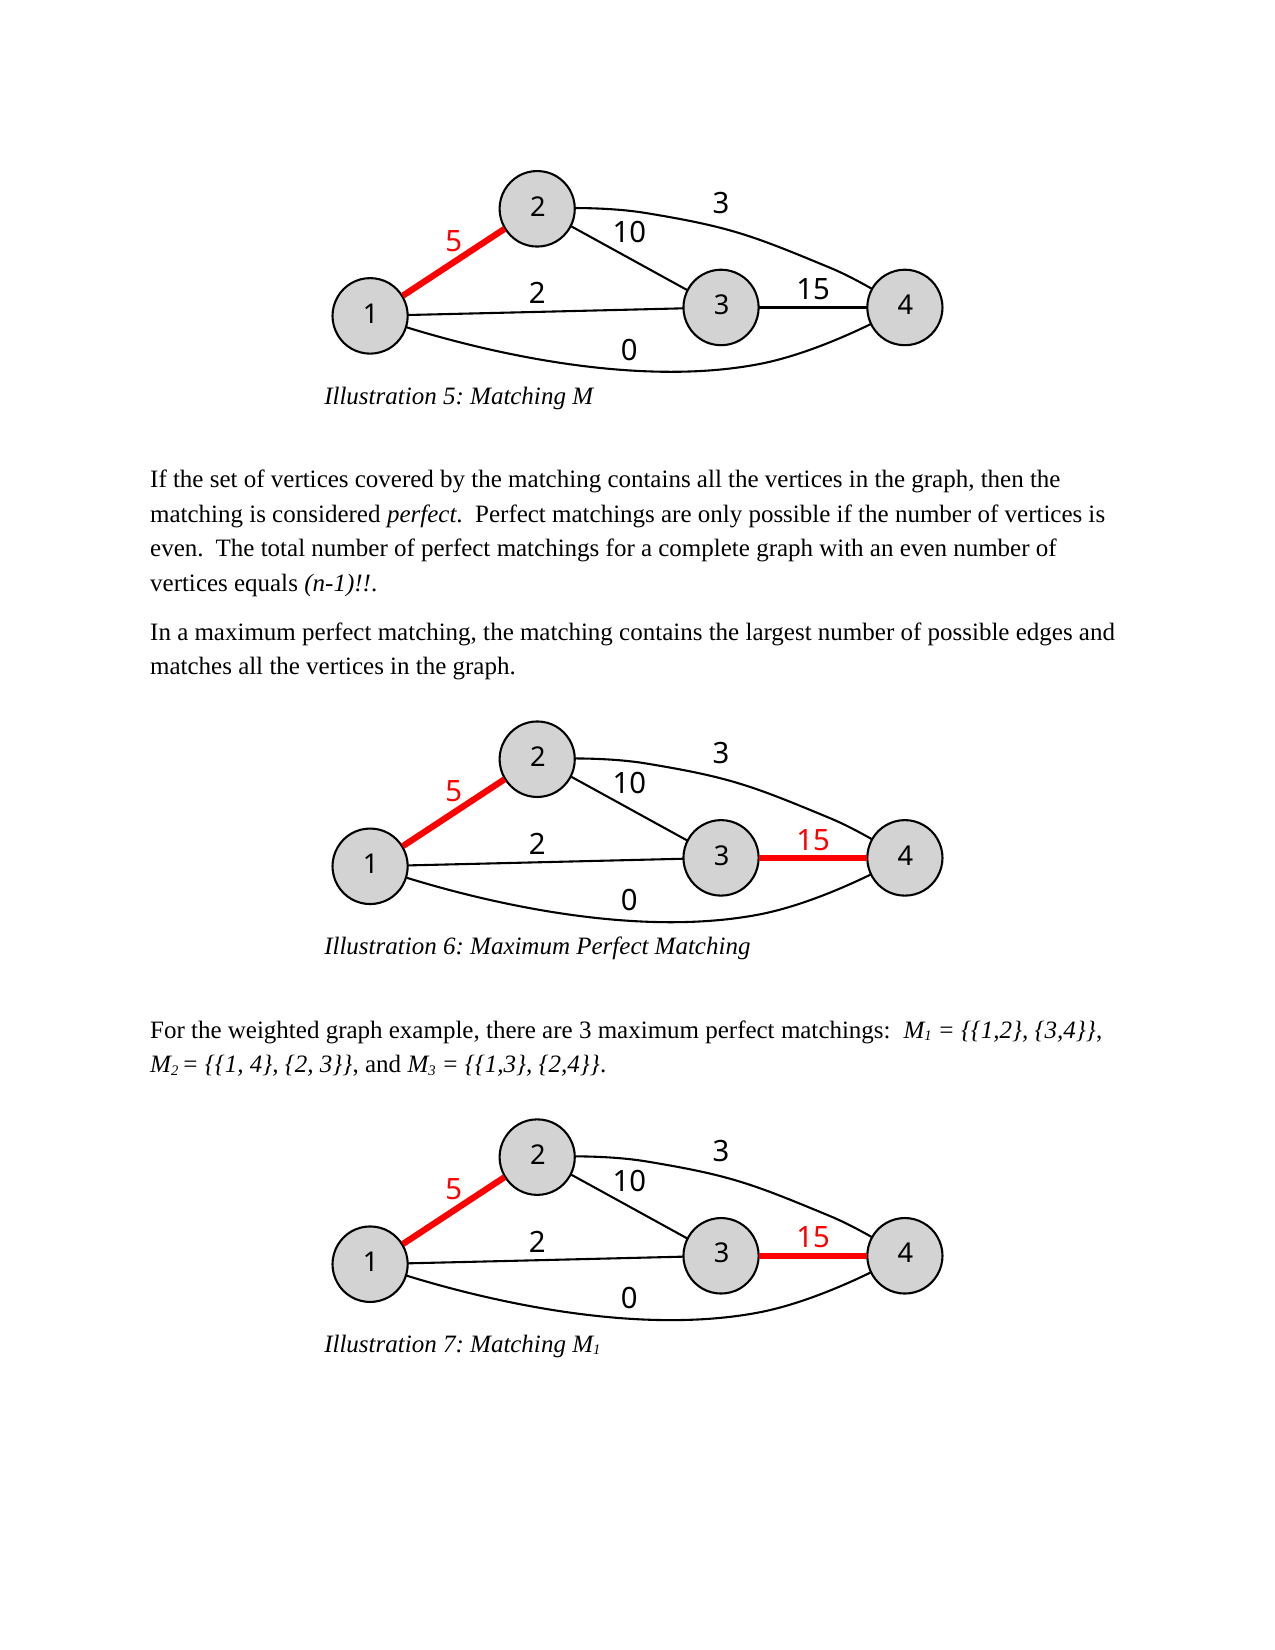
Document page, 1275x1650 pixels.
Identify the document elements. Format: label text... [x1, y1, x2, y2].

text For the weighted graph example, there are 3 maximum perfect matchings: M1 = {{1,2}, {3,4}}, M2 = {{1, 4}, {2, 3}}, and M3 = {{1,3}, {2,4}}. [150, 1015, 1125, 1078]
text Illustration 6: Maximum Perfect Matching [324, 932, 951, 960]
text Illustration 5: Matching M [324, 381, 951, 409]
text Illustration 7: Matching M1 [324, 1330, 951, 1358]
text In a maximum perfect matching, the matching contains the largest number of possible edges and matches all the vertices in the graph. [150, 617, 1125, 680]
text If the set of vertices covered by the matching contains all the vertices in the graph, then the matching is considered perfect. Perfect matchings are only possible if the number of vertices is even. The total number of perfect matchings for a complete graph with an even number of vertices equals (n-1)!!. [150, 464, 1125, 597]
